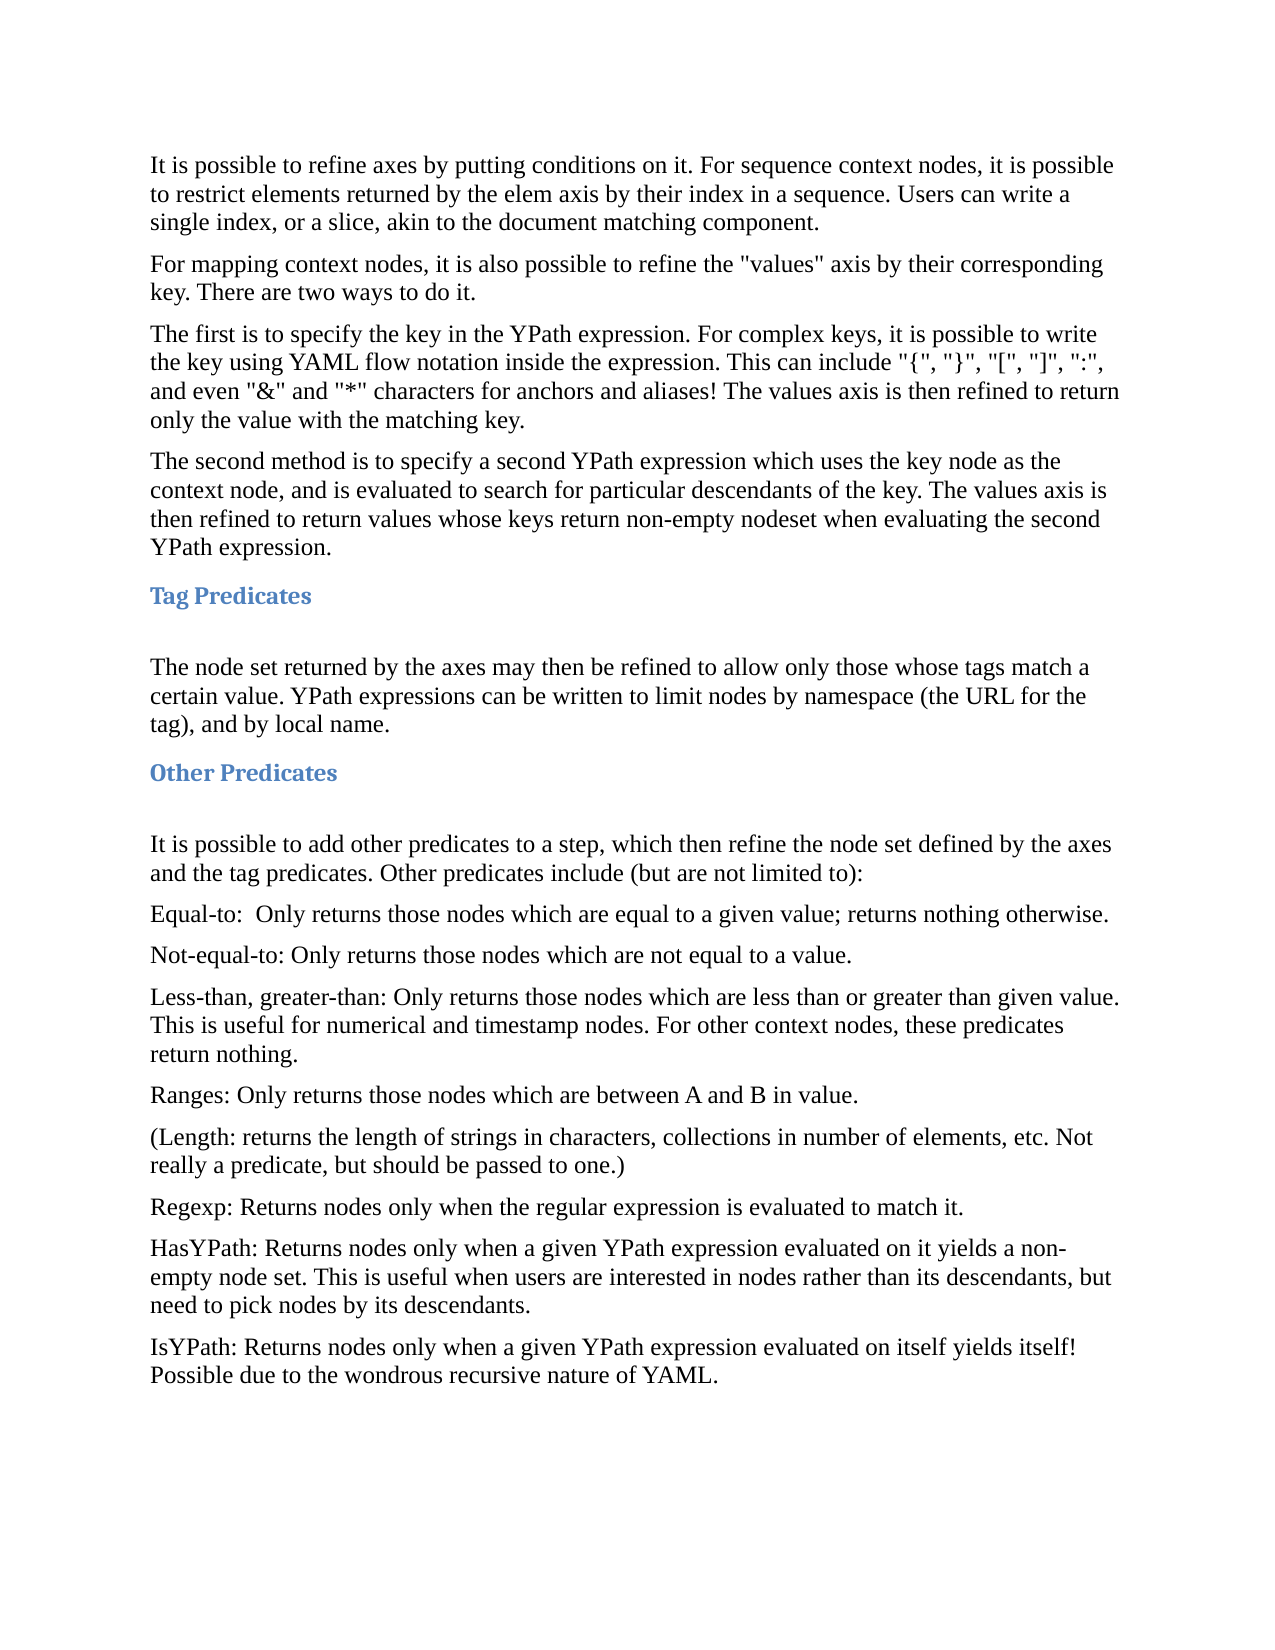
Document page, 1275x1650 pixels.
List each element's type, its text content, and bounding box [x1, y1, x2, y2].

text (Length: returns the length of strings in characters, collections in number of elements, etc. Not really a predicate, but should be passed to one.) [150, 1122, 1125, 1179]
text It is possible to refine axes by putting conditions on it. For sequence context nodes, it is possible to restrict elements returned by the elem axis by their index in a sequence. Users can write a single index, or a slice, akin to the document matching component. [150, 150, 1125, 236]
subtitle Other Predicates [150, 759, 1125, 788]
text The first is to specify the key in the YPath expression. For complex keys, it is possible to write the key using YAML flow notation inside the expression. This can include "{", "}", "[", "]", ":", and even "&" and "*" characters for anchors and aliases! The values axis is then refined to return only the value with the matching key. [150, 319, 1125, 434]
text Regexp: Returns nodes only when the regular expression is evaluated to match it. [150, 1192, 1125, 1220]
text Equal-to: Only returns those nodes which are equal to a given value; returns nothing otherwise. [150, 899, 1125, 928]
text HasYPath: Returns nodes only when a given YPath expression evaluated on it yields a non-empty node set. This is useful when users are interested in nodes rather than its descendants, but need to pick nodes by its descendants. [150, 1233, 1125, 1319]
text Less-than, greater-than: Only returns those nodes which are less than or greater than given value. This is useful for numerical and timestamp nodes. For other context nodes, these predicates return nothing. [150, 982, 1125, 1068]
text Not-equal-to: Only returns those nodes which are not equal to a value. [150, 940, 1125, 969]
text The node set returned by the axes may then be refined to allow only those whose tags match a certain value. YPath expressions can be written to limit nodes by namespace (the URL for the tag), and by local name. [150, 652, 1125, 738]
text Ranges: Only returns those nodes which are between A and B in value. [150, 1080, 1125, 1109]
text It is possible to add other predicates to a step, which then refine the node set defined by the axes and the tag predicates. Other predicates include (but are not limited to): [150, 829, 1125, 887]
subtitle Tag Predicates [150, 582, 1125, 611]
text For mapping context nodes, it is also possible to refine the "values" axis by their corresponding key. There are two ways to do it. [150, 249, 1125, 306]
text The second method is to specify a second YPath expression which uses the key node as the context node, and is evaluated to search for particular descendants of the key. The values axis is then refined to return values whose keys return non-empty nodeset when evaluating the second YPath expression. [150, 446, 1125, 561]
text IsYPath: Returns nodes only when a given YPath expression evaluated on itself yields itself! Possible due to the wondrous recursive nature of YAML. [150, 1332, 1125, 1389]
